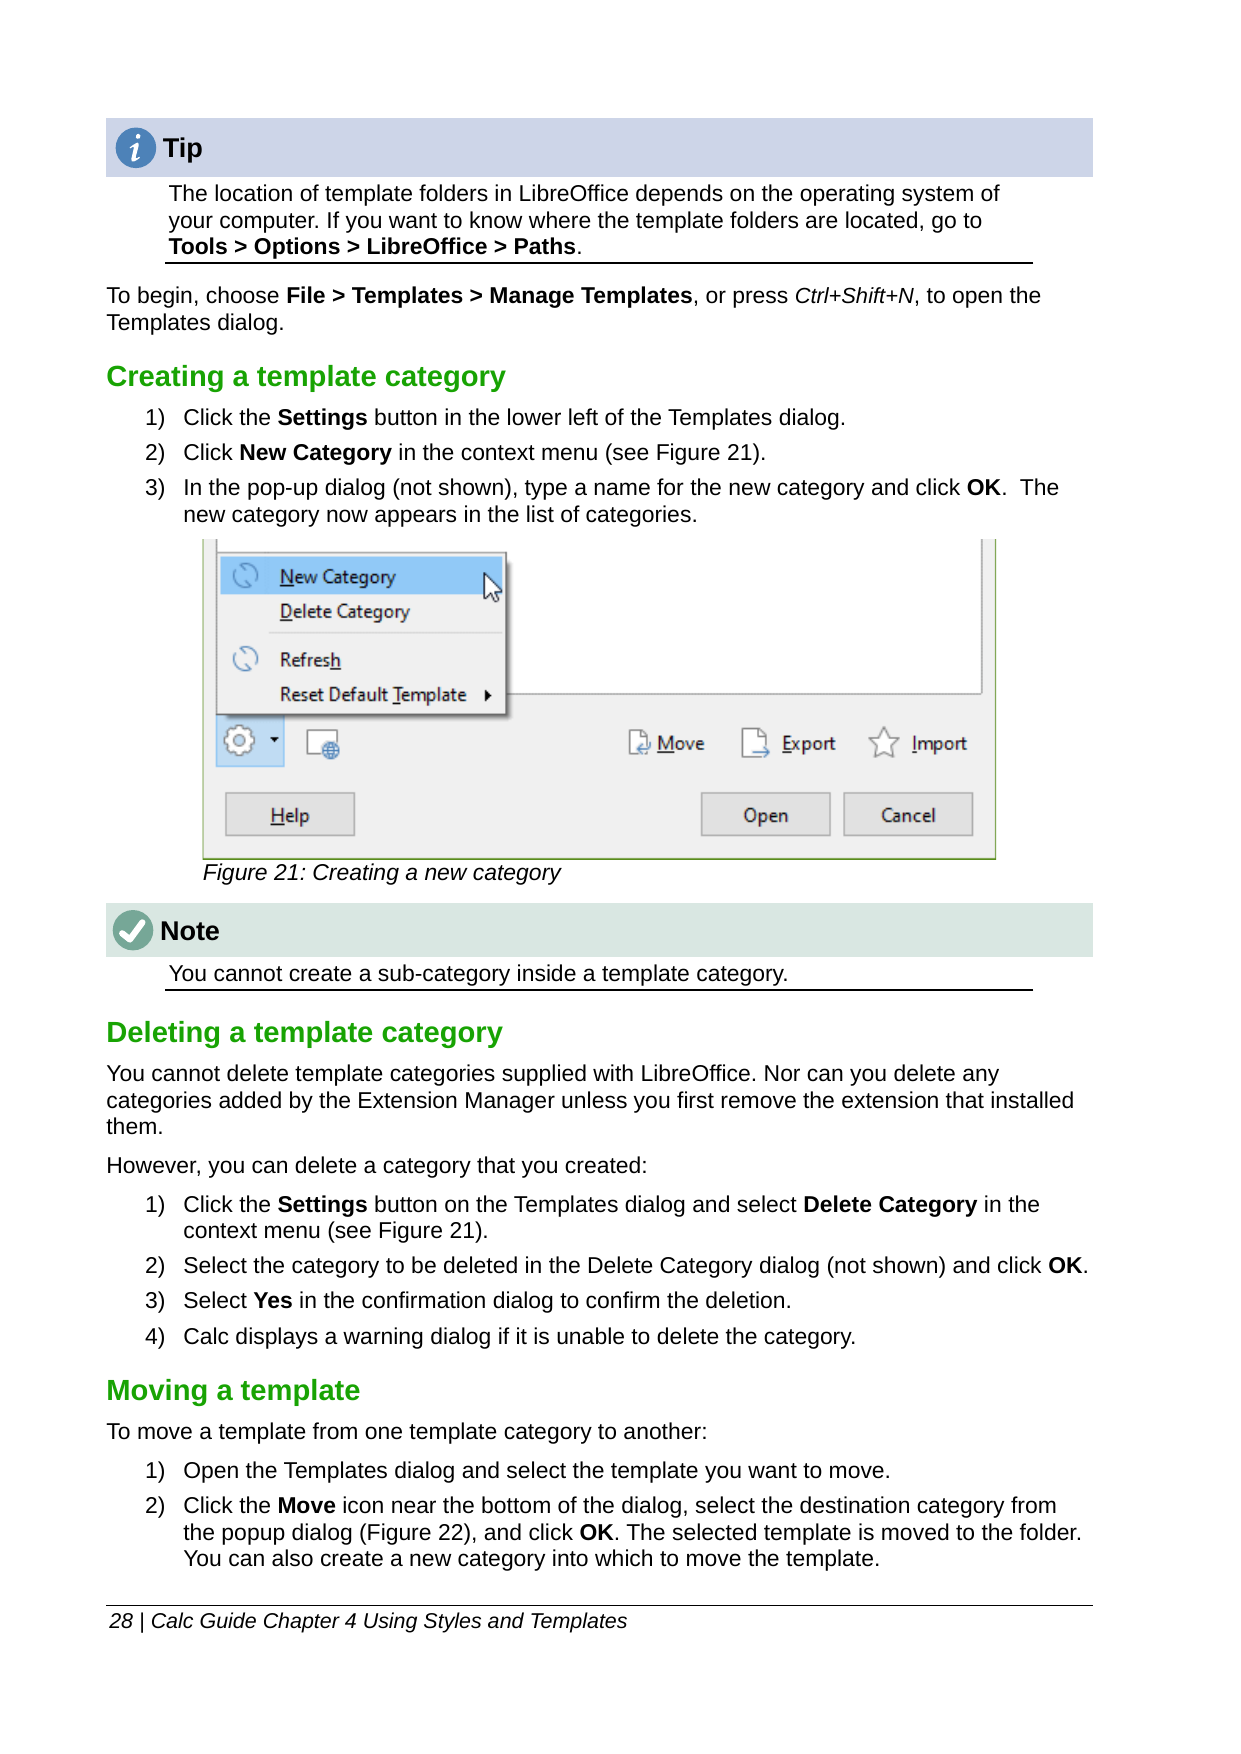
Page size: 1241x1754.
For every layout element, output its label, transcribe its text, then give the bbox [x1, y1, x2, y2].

list Click the Settings button on the Templates dialog and select Delete Category in the context menu (see Figure 21). [165, 1191, 1093, 1243]
subtitle Note [106, 903, 1093, 957]
text To begin, choose File > Templates > Manage Templates, or press Ctrl+Shift+N, to open the Templates dialog. [106, 282, 1093, 335]
text Figure 21: Creating a new category [203, 860, 996, 886]
list To move a template from one template category to another: [106, 1418, 1093, 1444]
list In the pop-up dialog (not shown), type a name for the new category and click OK. The new category now appears in the list of categories. [165, 474, 1093, 527]
list Click the Move icon near the bottom of the dialog, select the destination category from the popup dialog (Figure 22), and click OK. The selected template is moved to the folder. You can also create a new category into which to move the template. [165, 1492, 1093, 1571]
text However, you can delete a category that you created: [106, 1152, 1093, 1178]
list Select the category to be deleted in the Delete Category dialog (not shown) and click OK. [165, 1252, 1093, 1279]
subtitle Deleting a template category [106, 1015, 1093, 1048]
subtitle Creating a template category [106, 359, 1093, 392]
subtitle Moving a template [106, 1373, 1093, 1406]
text The location of template folders in LibreOffice depends on the operating system of your computer. If you want to know where the template folders are located, go to Tools > Options > LibreOffice > Paths. [165, 177, 1033, 262]
picture [202, 539, 997, 860]
list Click the Settings button in the lower left of the Templates dialog. [165, 404, 1093, 430]
list Open the Templates dialog and select the template you want to move. [165, 1457, 1093, 1483]
subtitle Tip [106, 118, 1093, 177]
text You cannot delete template categories supplied with LibreOffice. Nor can you delete any categories added by the Extension Manager unless you first remove the extension that installed them. [106, 1060, 1093, 1139]
text You cannot create a sub-category inside a template category. [165, 957, 1033, 989]
list Click New Category in the context menu (see Figure 21). [165, 439, 1093, 466]
list Calc displays a warning dialog if it is unable to delete the category. [165, 1323, 1093, 1349]
list Select Yes in the confirmation dialog to confirm the deletion. [165, 1287, 1093, 1314]
